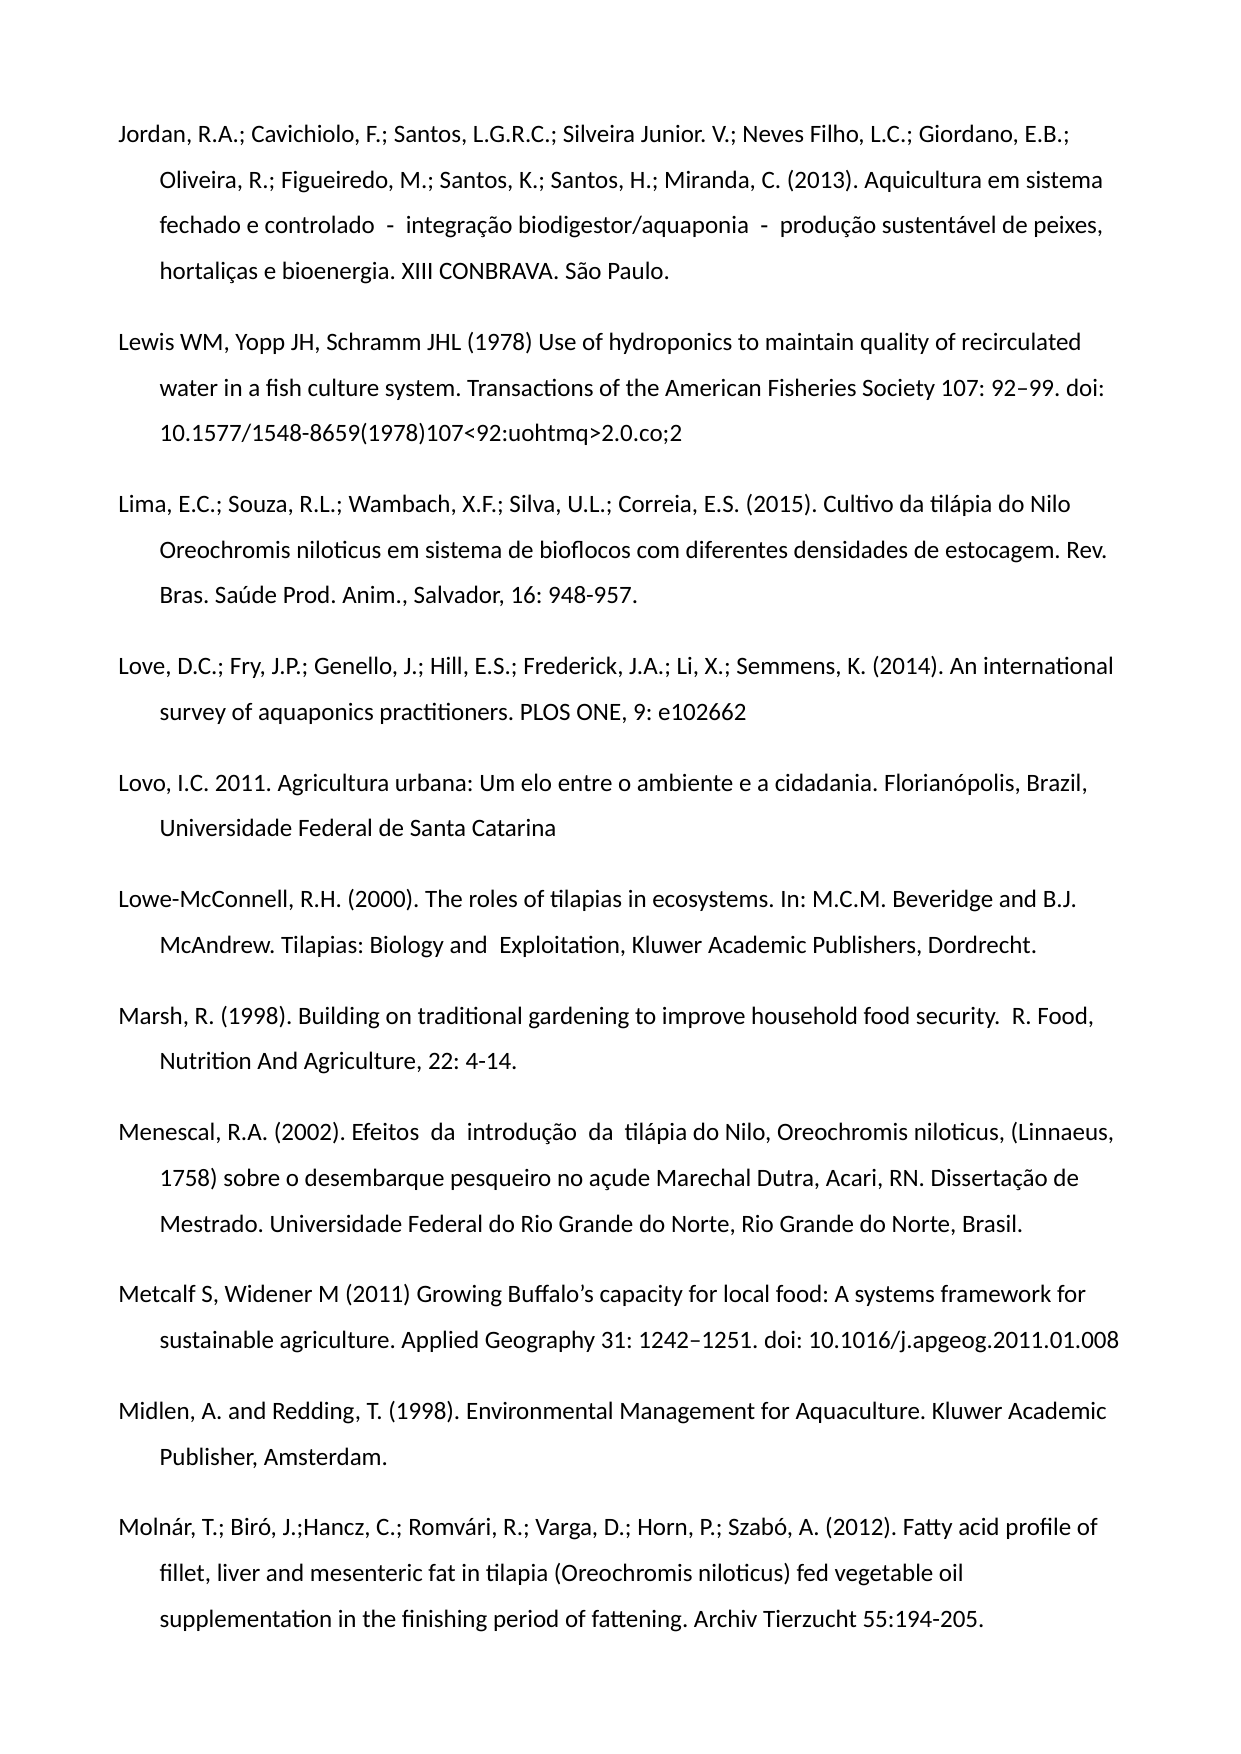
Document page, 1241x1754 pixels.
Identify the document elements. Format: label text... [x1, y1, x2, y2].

text Menescal, R.A. (2002). Efeitos da introdução da tilápia do Nilo, Oreochromis niloticus, (Linnaeus, 1758) sobre o desembarque pesqueiro no açude Marechal Dutra, Acari, RN. Dissertação de Mestrado. Universidade Federal do Rio Grande do Norte, Rio Grande do Norte, Brasil. [118, 1116, 1122, 1238]
text Metcalf S, Widener M (2011) Growing Buffalo’s capacity for local food: A systems framework for sustainable agriculture. Applied Geography 31: 1242–1251. doi: 10.1016/j.apgeog.2011.01.008 [118, 1278, 1122, 1355]
text Midlen, A. and Redding, T. (1998). Environmental Management for Aquaculture. Kluwer Academic Publisher, Amsterdam. [118, 1395, 1122, 1471]
text Molnár, T.; Biró, J.;Hancz, C.; Romvári, R.; Varga, D.; Horn, P.; Szabó, A. (2012). Fatty acid profile of fillet, liver and mesenteric fat in tilapia (Oreochromis niloticus) fed vegetable oil supplementation in the finishing period of fattening. Archiv Tierzucht 55:194-205. [118, 1511, 1122, 1633]
text Jordan, R.A.; Cavichiolo, F.; Santos, L.G.R.C.; Silveira Junior. V.; Neves Filho, L.C.; Giordano, E.B.; Oliveira, R.; Figueiredo, M.; Santos, K.; Santos, H.; Miranda, C. (2013). Aquicultura em sistema fechado e controlado ‐ integração biodigestor/aquaponia ‐ produção sustentável de peixes, hortaliças e bioenergia. XIII CONBRAVA. São Paulo. [118, 118, 1122, 286]
text Lewis WM, Yopp JH, Schramm JHL (1978) Use of hydroponics to maintain quality of recirculated water in a fish culture system. Transactions of the American Fisheries Society 107: 92–99. doi: 10.1577/1548-8659(1978)107<92:uohtmq>2.0.co;2 [118, 326, 1122, 448]
text Lowe-McConnell, R.H. (2000). The roles of tilapias in ecosystems. In: M.C.M. Beveridge and B.J. McAndrew. Tilapias: Biology and Exploitation, Kluwer Academic Publishers, Dordrecht. [118, 883, 1122, 959]
text Marsh, R. (1998). Building on traditional gardening to improve household food security. R. Food, Nutrition And Agriculture, 22: 4-14. [118, 1000, 1122, 1076]
text Love, D.C.; Fry, J.P.; Genello, J.; Hill, E.S.; Frederick, J.A.; Li, X.; Semmens, K. (2014). An international survey of aquaponics practitioners. PLOS ONE, 9: e102662 [118, 650, 1122, 727]
text Lima, E.C.; Souza, R.L.; Wambach, X.F.; Silva, U.L.; Correia, E.S. (2015). Cultivo da tilápia do Nilo Oreochromis niloticus em sistema de bioflocos com diferentes densidades de estocagem. Rev. Bras. Saúde Prod. Anim., Salvador, 16: 948-957. [118, 488, 1122, 610]
text Lovo, I.C. 2011. Agricultura urbana: Um elo entre o ambiente e a cidadania. Florianópolis, Brazil, Universidade Federal de Santa Catarina [118, 767, 1122, 843]
